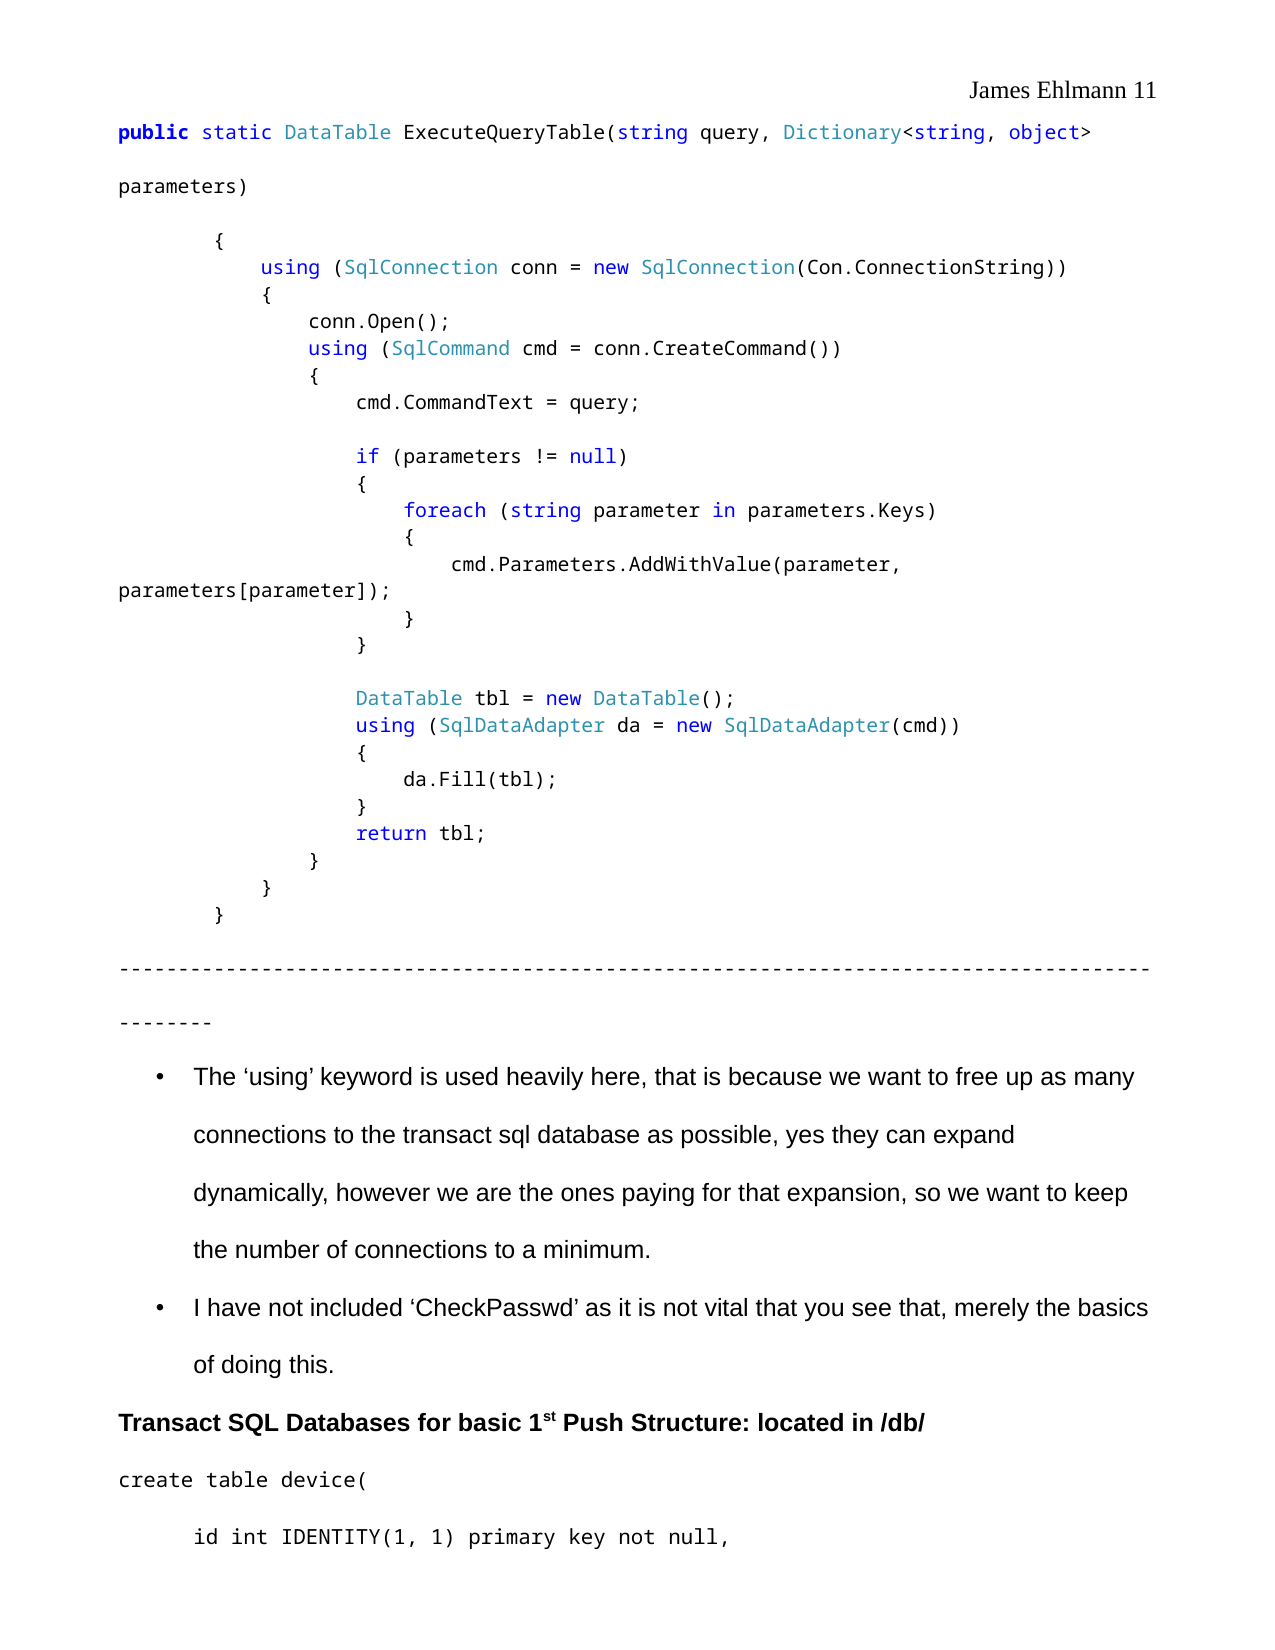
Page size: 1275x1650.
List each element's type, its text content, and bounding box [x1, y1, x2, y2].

list I have not included ‘CheckPasswd’ as it is not vital that you see that, merely the basics of doing this. [156, 1292, 1157, 1379]
text } [118, 604, 1157, 631]
text id int IDENTITY(1, 1) primary key not null, [118, 1522, 1157, 1550]
text } [118, 793, 1157, 819]
text da.Fill(tbl); [118, 766, 1157, 793]
text using (SqlCommand cmd = conn.CreateCommand()) [118, 334, 1157, 361]
text cmd.CommandText = query; [118, 388, 1157, 415]
text { [118, 469, 1157, 496]
text conn.Open(); [118, 307, 1157, 334]
text } [118, 873, 1157, 901]
list The ‘using’ keyword is used heavily here, that is because we want to free up as many connections to the transact sql database as possible, yes they can expand dynamically, however we are the ones paying for that expansion, so we want to keep the number of connections to a minimum. [156, 1062, 1157, 1264]
text create table device( [118, 1465, 1157, 1493]
text foreach (string parameter in parameters.Keys) [118, 496, 1157, 523]
text using (SqlDataAdapter da = new SqlDataAdapter(cmd)) [118, 712, 1157, 739]
text cmd.Parameters.AddWithValue(parameter, parameters[parameter]); [118, 550, 1157, 604]
text { [118, 226, 1157, 253]
text return tbl; [118, 819, 1157, 847]
text } [118, 901, 1157, 927]
text { [118, 523, 1157, 550]
text { [118, 280, 1157, 307]
text ----------------------------------------------------------------------------------------------- [118, 954, 1157, 1035]
text using (SqlConnection conn = new SqlConnection(Con.ConnectionString)) [118, 253, 1157, 280]
text { [118, 739, 1157, 766]
text DataTable tbl = new DataTable(); [118, 685, 1157, 712]
text } [118, 847, 1157, 873]
text { [118, 361, 1157, 388]
text Transact SQL Databases for basic 1st Push Structure: located in /db/ [118, 1408, 1157, 1436]
text } [118, 631, 1157, 658]
text if (parameters != null) [118, 442, 1157, 469]
text public static DataTable ExecuteQueryTable(string query, Dictionary<string, object> parameters) [118, 118, 1157, 199]
